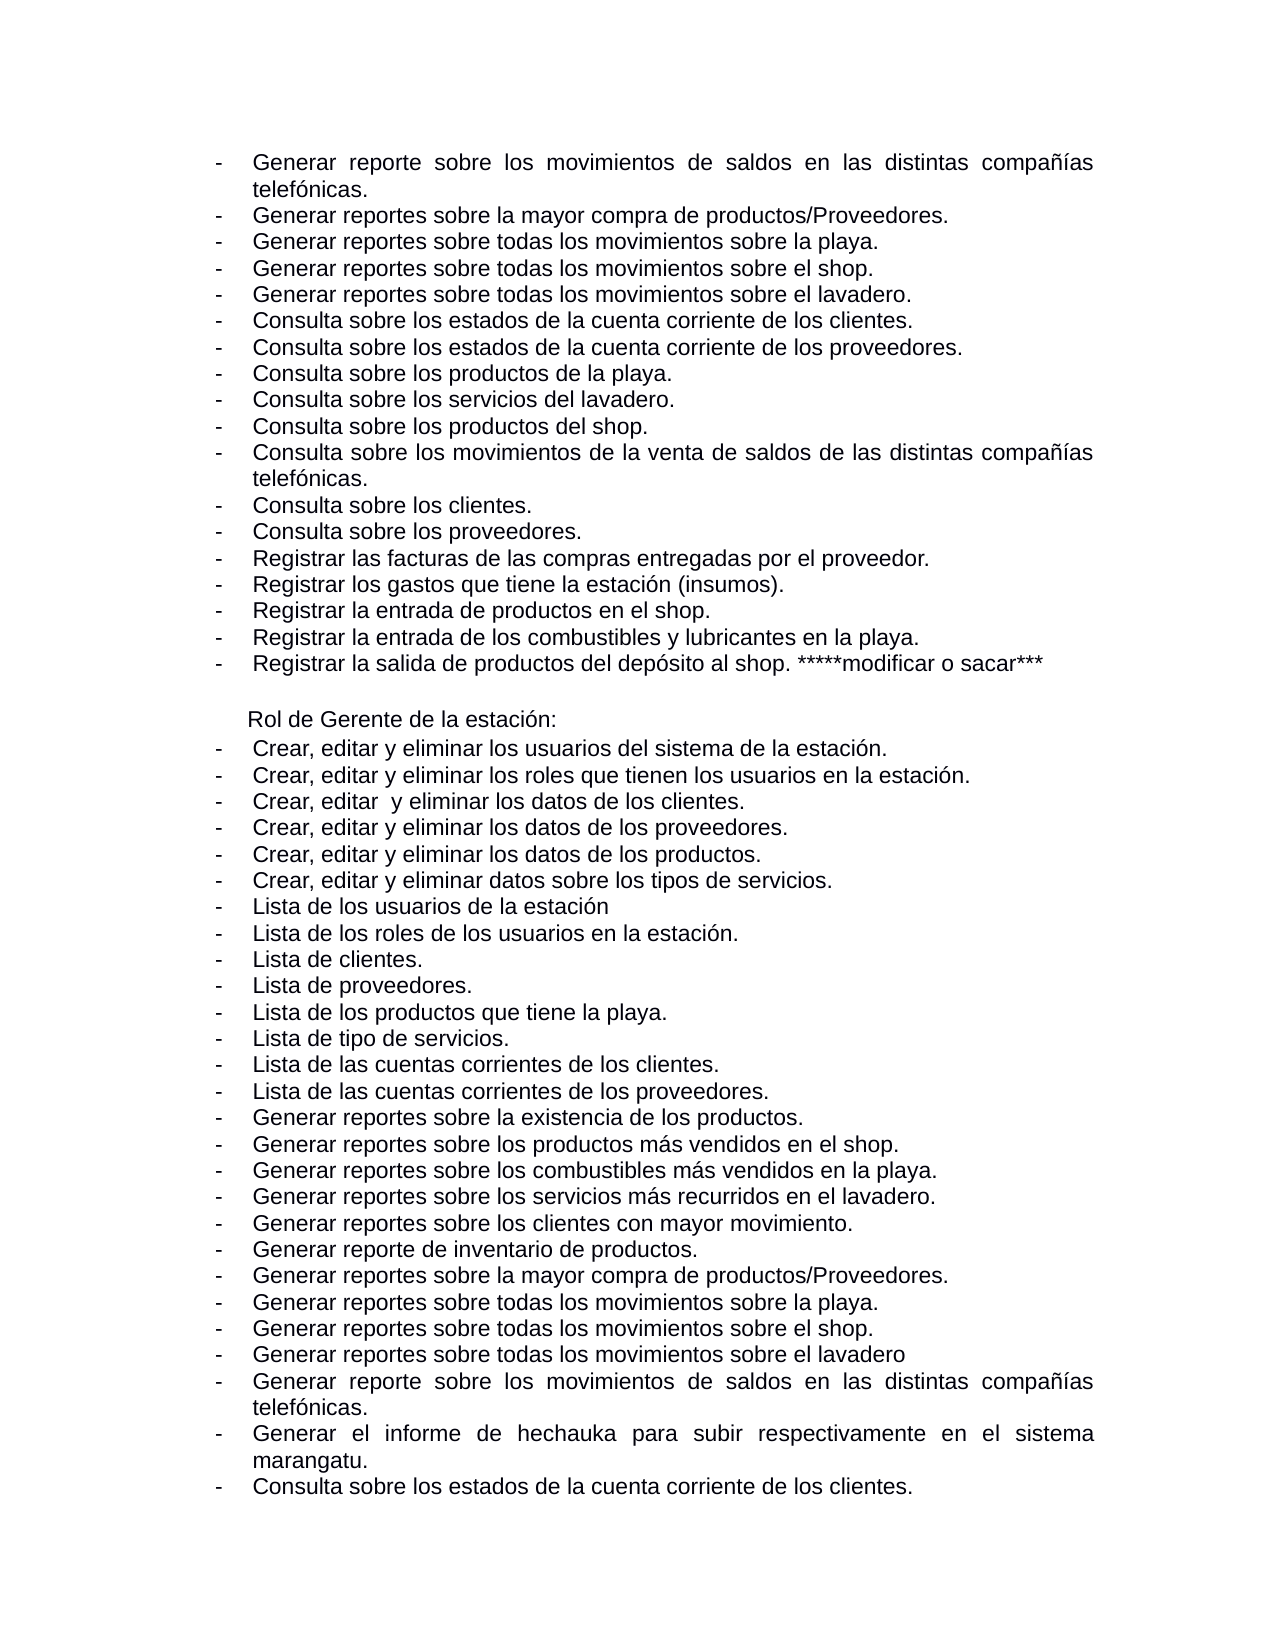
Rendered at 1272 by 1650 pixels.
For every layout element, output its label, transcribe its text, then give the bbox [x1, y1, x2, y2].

list Lista de los roles de los usuarios en la estación. [215, 918, 1095, 944]
list Crear, editar y eliminar los datos de los productos. [215, 839, 1095, 865]
list Consulta sobre los productos del shop. [215, 411, 1095, 437]
list Crear, editar y eliminar los roles que tienen los usuarios en la estación. [215, 760, 1095, 786]
list Generar reporte sobre los movimientos de saldos en las distintas compañías telefónicas. [215, 1366, 1095, 1419]
list Generar reporte de inventario de productos. [215, 1234, 1095, 1261]
list Consulta sobre los estados de la cuenta corriente de los clientes. [215, 1472, 1095, 1499]
list Registrar la salida de productos del depósito al shop. *****modificar o sacar*** [215, 648, 1095, 676]
list Generar reportes sobre todas los movimientos sobre el shop. [215, 1313, 1095, 1340]
list Generar reporte sobre los movimientos de saldos en las distintas compañías telefónicas. [215, 149, 1095, 200]
list Consulta sobre los estados de la cuenta corriente de los clientes. [215, 306, 1095, 332]
list Generar reportes sobre todas los movimientos sobre el shop. [215, 253, 1095, 279]
text Rol de Gerente de la estación: [177, 704, 1095, 732]
list Consulta sobre los productos de la playa. [215, 358, 1095, 385]
list Generar reportes sobre todas los movimientos sobre la playa. [215, 227, 1095, 253]
list Lista de las cuentas corrientes de los proveedores. [215, 1076, 1095, 1103]
list Generar reportes sobre los servicios más recurridos en el lavadero. [215, 1182, 1095, 1208]
list Crear, editar y eliminar datos sobre los tipos de servicios. [215, 865, 1095, 892]
list Lista de clientes. [215, 944, 1095, 971]
list Crear, editar y eliminar los datos de los clientes. [215, 786, 1095, 813]
list Lista de proveedores. [215, 971, 1095, 997]
list Crear, editar y eliminar los datos de los proveedores. [215, 813, 1095, 839]
list Generar reportes sobre todas los movimientos sobre la playa. [215, 1287, 1095, 1313]
list Lista de las cuentas corrientes de los clientes. [215, 1050, 1095, 1076]
list Generar reportes sobre la mayor compra de productos/Proveedores. [215, 1261, 1095, 1287]
list Registrar las facturas de las compras entregadas por el proveedor. [215, 543, 1095, 569]
list Consulta sobre los proveedores. [215, 517, 1095, 543]
list Registrar los gastos que tiene la estación (insumos). [215, 569, 1095, 596]
list Generar reportes sobre la mayor compra de productos/Proveedores. [215, 200, 1095, 227]
list Crear, editar y eliminar los usuarios del sistema de la estación. [215, 735, 1095, 760]
list Generar reportes sobre los clientes con mayor movimiento. [215, 1208, 1095, 1234]
list Generar reportes sobre la existencia de los productos. [215, 1103, 1095, 1129]
list Generar reportes sobre todas los movimientos sobre el lavadero [215, 1340, 1095, 1366]
list Registrar la entrada de productos en el shop. [215, 596, 1095, 622]
list Generar reportes sobre los productos más vendidos en el shop. [215, 1129, 1095, 1155]
list Generar el informe de hechauka para subir respectivamente en el sistema marangatu. [215, 1419, 1095, 1472]
list Lista de tipo de servicios. [215, 1023, 1095, 1050]
list Lista de los usuarios de la estación [215, 892, 1095, 918]
list Consulta sobre los servicios del lavadero. [215, 385, 1095, 411]
list Consulta sobre los movimientos de la venta de saldos de las distintas compañías telefónicas. [215, 437, 1095, 490]
list Generar reportes sobre todas los movimientos sobre el lavadero. [215, 279, 1095, 306]
list Lista de los productos que tiene la playa. [215, 997, 1095, 1023]
list Registrar la entrada de los combustibles y lubricantes en la playa. [215, 622, 1095, 648]
list Consulta sobre los clientes. [215, 490, 1095, 517]
list Consulta sobre los estados de la cuenta corriente de los proveedores. [215, 332, 1095, 358]
list Generar reportes sobre los combustibles más vendidos en la playa. [215, 1155, 1095, 1182]
